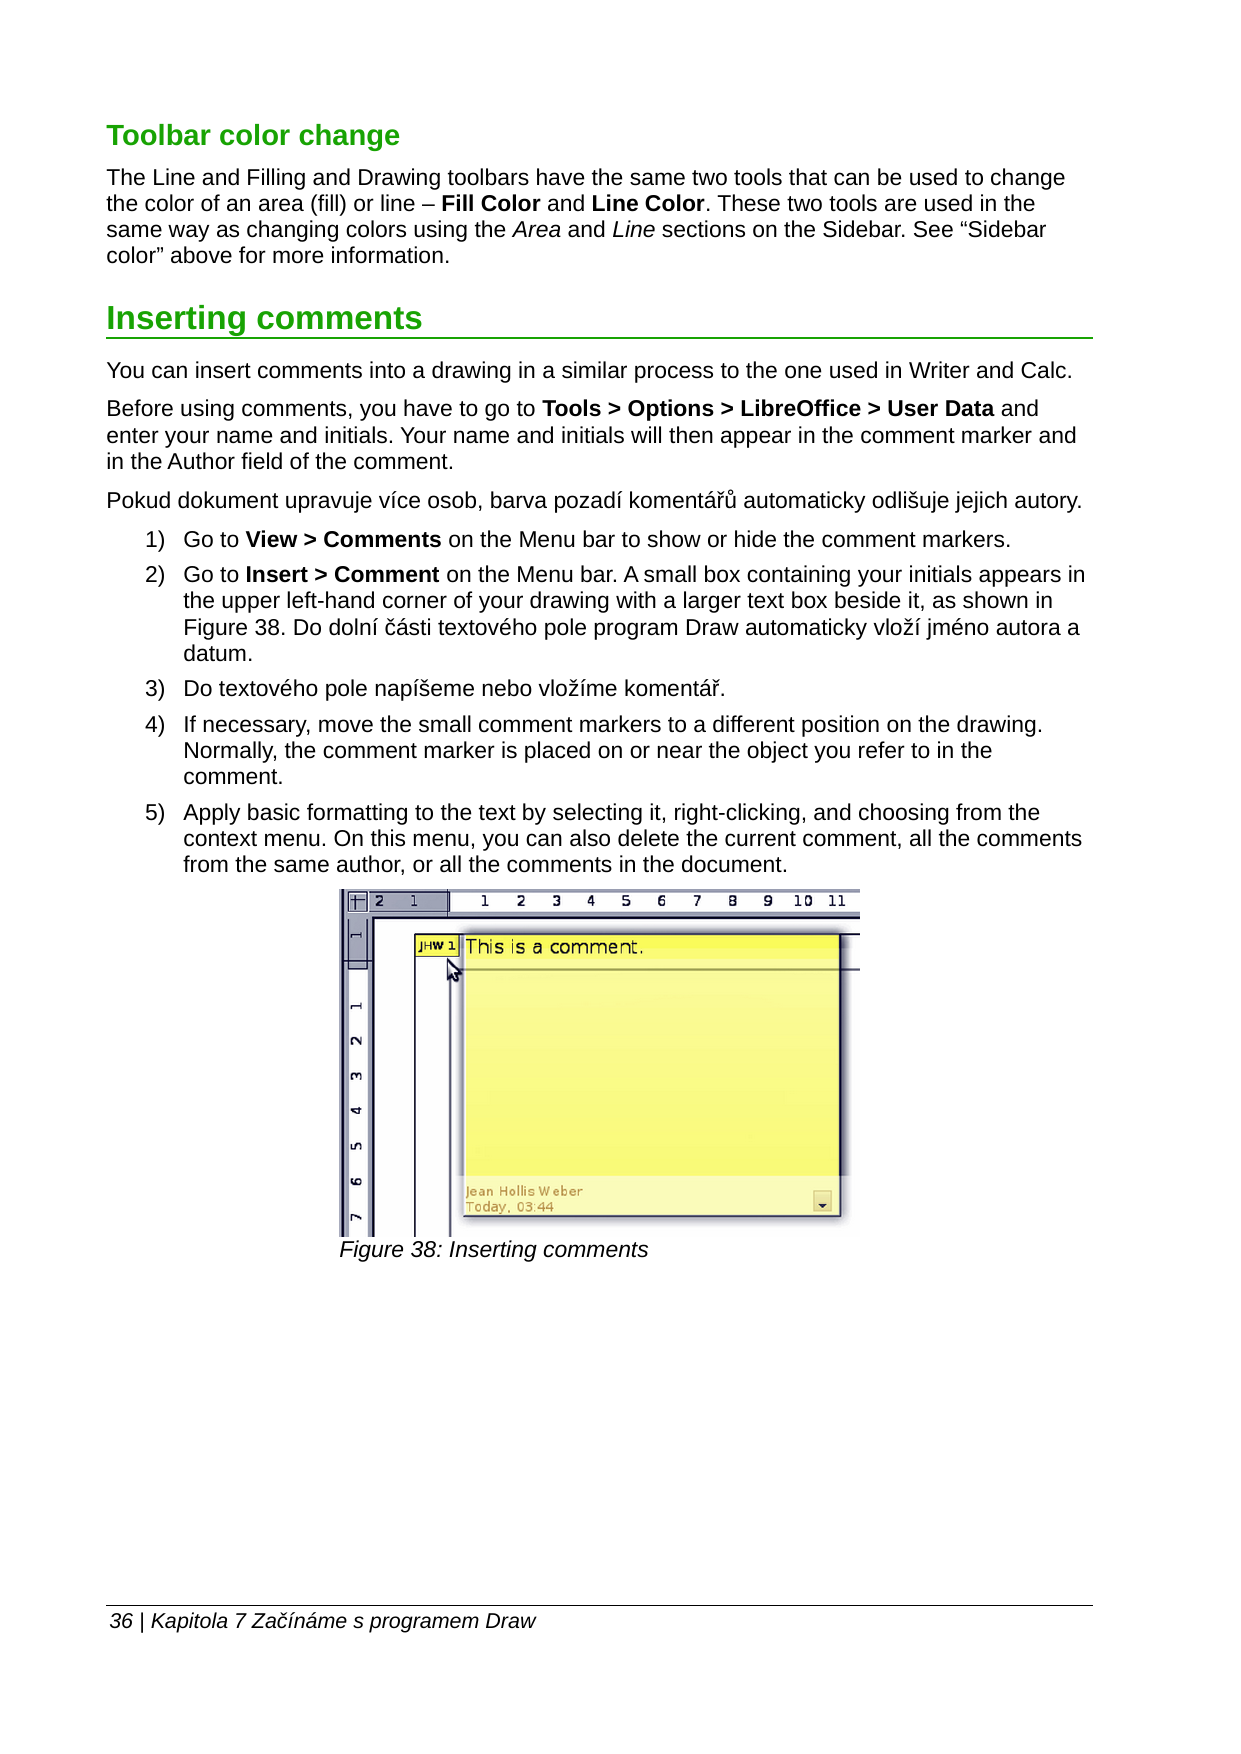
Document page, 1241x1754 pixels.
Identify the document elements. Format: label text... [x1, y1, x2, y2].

text Before using comments, you have to go to Tools > Options > LibreOffice > User Data and enter your name and initials. Your name and initials will then appear in the comment marker and in the Author field of the comment. [106, 395, 1093, 474]
text Pokud dokument upravuje více osob, barva pozadí komentářů automaticky odlišuje jejich autory. [106, 487, 1093, 513]
text You can insert comments into a drawing in a similar process to the one used in Writer and Calc. [106, 357, 1093, 383]
picture [339, 889, 860, 1237]
list Do textového pole napíšeme nebo vložíme komentář. [165, 675, 1093, 702]
text Figure 38: Inserting comments [339, 1237, 860, 1263]
list Go to Insert > Comment on the Menu bar. A small box containing your initials appears in the upper left-hand corner of your drawing with a larger text box beside it, as shown in Figure 38. Do dolní části textového pole program Draw automaticky vloží jméno autora a datum. [165, 561, 1093, 666]
subtitle Toolbar color change [106, 118, 1093, 152]
subtitle Inserting comments [106, 298, 1093, 337]
list If necessary, move the small comment markers to a different position on the drawing. Normally, the comment marker is placed on or near the object you refer to in the comment. [165, 711, 1093, 789]
text The Line and Filling and Drawing toolbars have the same two tools that can be used to change the color of an area (fill) or line – Fill Color and Line Color. These two tools are used in the same way as changing colors using the Area and Line sections on the Sidebar. See “Sidebar color” above for more information. [106, 163, 1093, 269]
list Apply basic formatting to the text by selecting it, right-clicking, and choosing from the context menu. On this menu, you can also delete the current comment, all the comments from the same author, or all the comments in the document. [165, 798, 1093, 877]
list Go to View > Comments on the Menu bar to show or hide the comment markers. [165, 526, 1093, 552]
